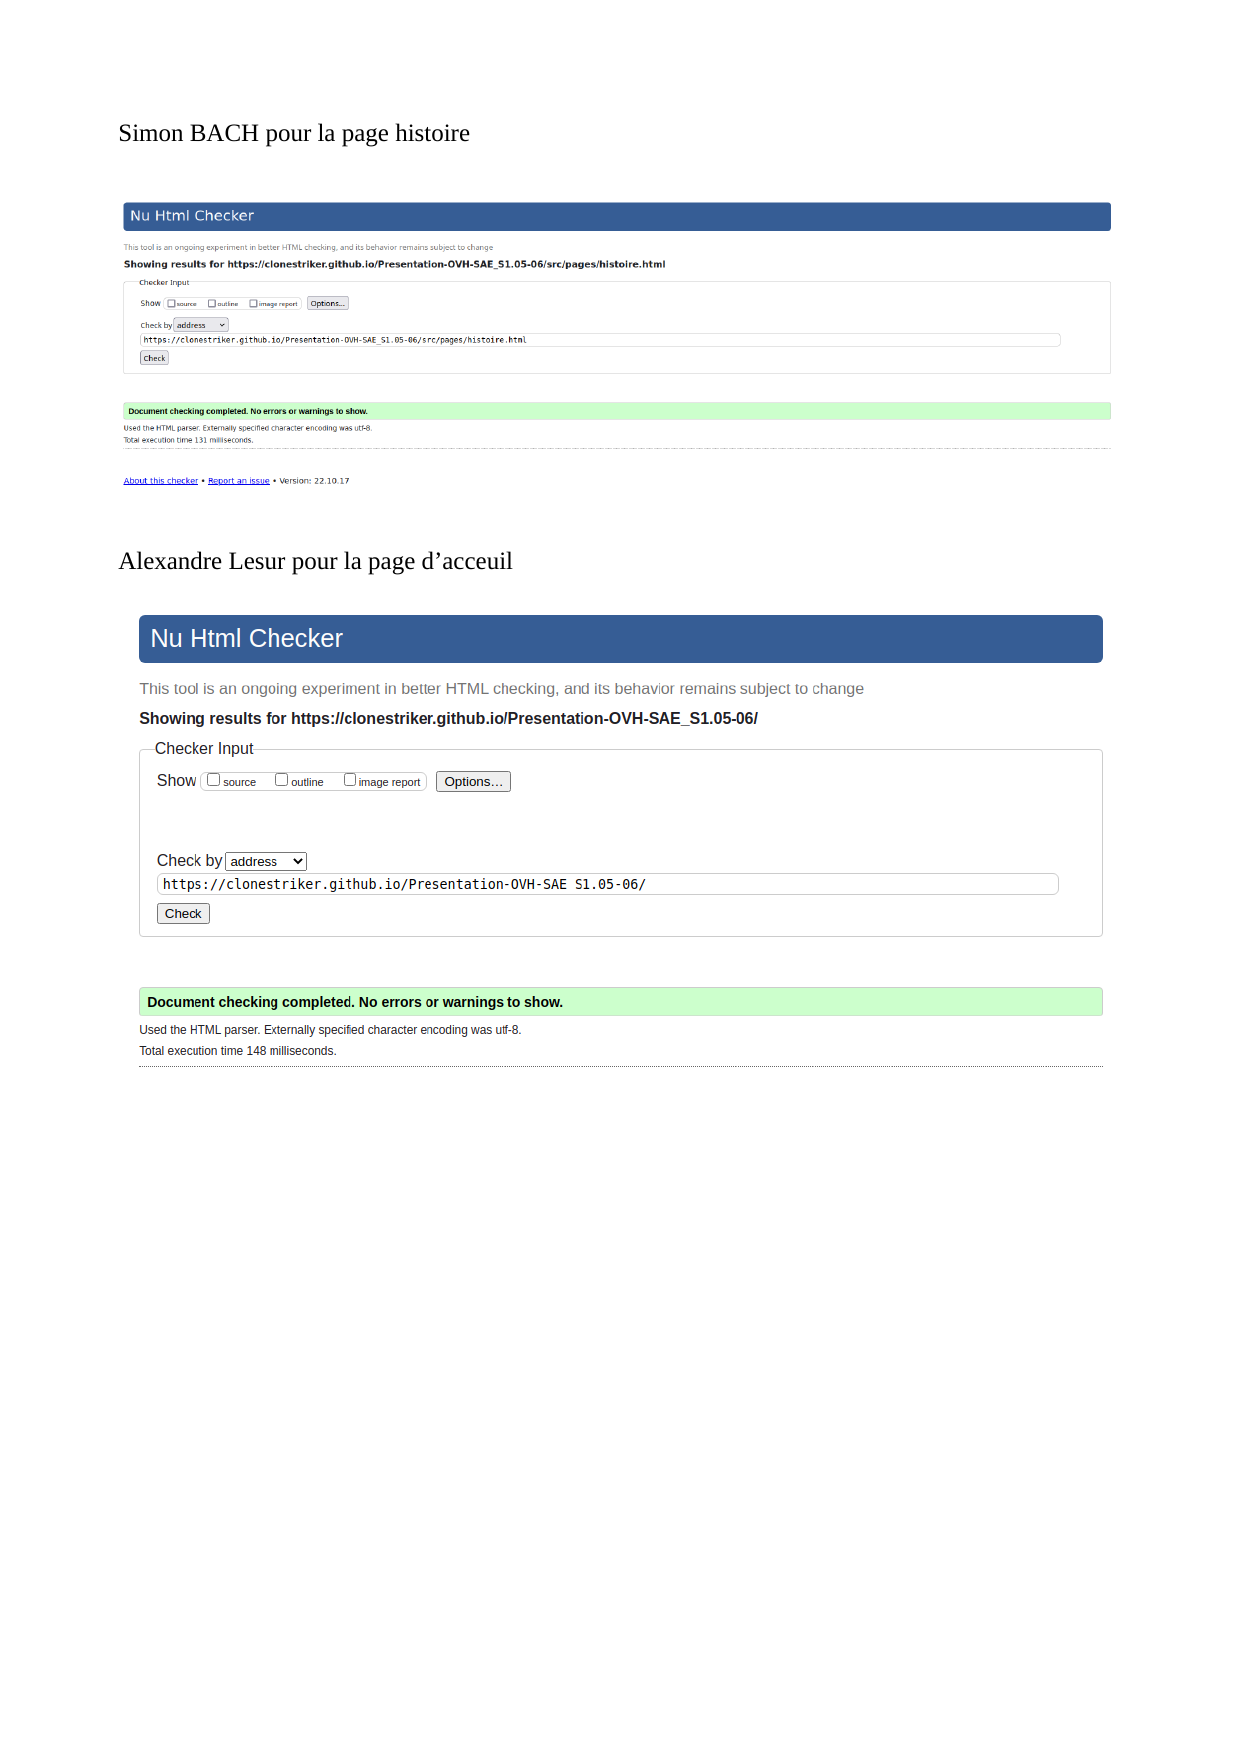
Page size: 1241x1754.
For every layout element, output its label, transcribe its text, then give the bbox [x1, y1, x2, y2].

text Alexandre Lesur pour la page d’acceuil [118, 546, 1122, 575]
picture [112, 193, 1117, 489]
picture [118, 603, 1123, 1098]
text Simon BACH pour la page histoire [118, 118, 1122, 147]
